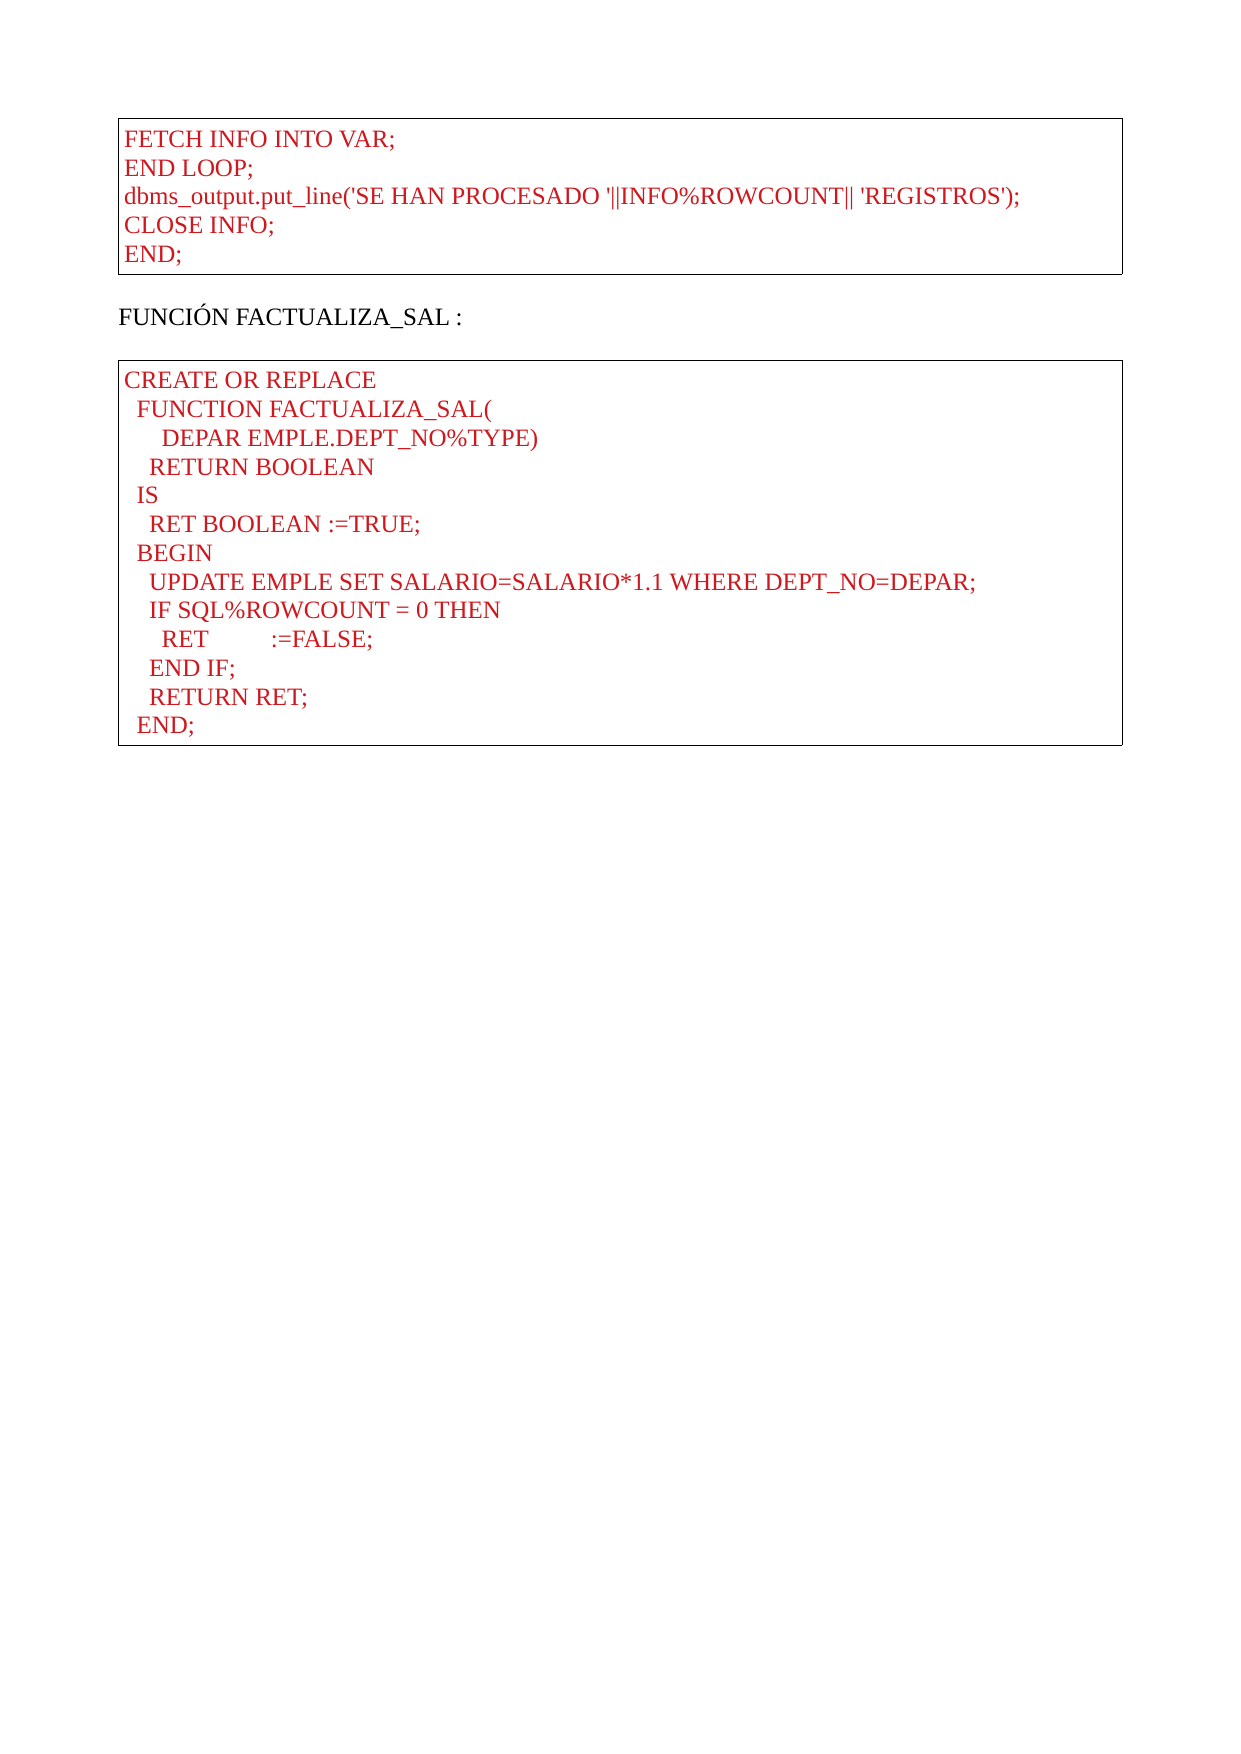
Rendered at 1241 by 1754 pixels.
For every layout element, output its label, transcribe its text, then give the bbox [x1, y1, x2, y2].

table_header CREATE OR REPLACE FUNCTION FACTUALIZA_SAL( DEPAR EMPLE.DEPT_NO%TYPE) RETURN BOOLEAN IS RET BOOLEAN :=TRUE; BEGIN UPDATE EMPLE SET SALARIO=SALARIO*1.1 WHERE DEPT_NO=DEPAR; IF SQL%ROWCOUNT = 0 THEN RET :=FALSE; END IF; RETURN RET; END; [119, 361, 1122, 745]
table_header FETCH INFO INTO VAR; END LOOP; dbms_output.put_line('SE HAN PROCESADO '||INFO%ROWCOUNT|| 'REGISTROS'); CLOSE INFO; END; [119, 119, 1122, 273]
text FUNCIÓN FACTUALIZA_SAL : [118, 302, 1122, 331]
